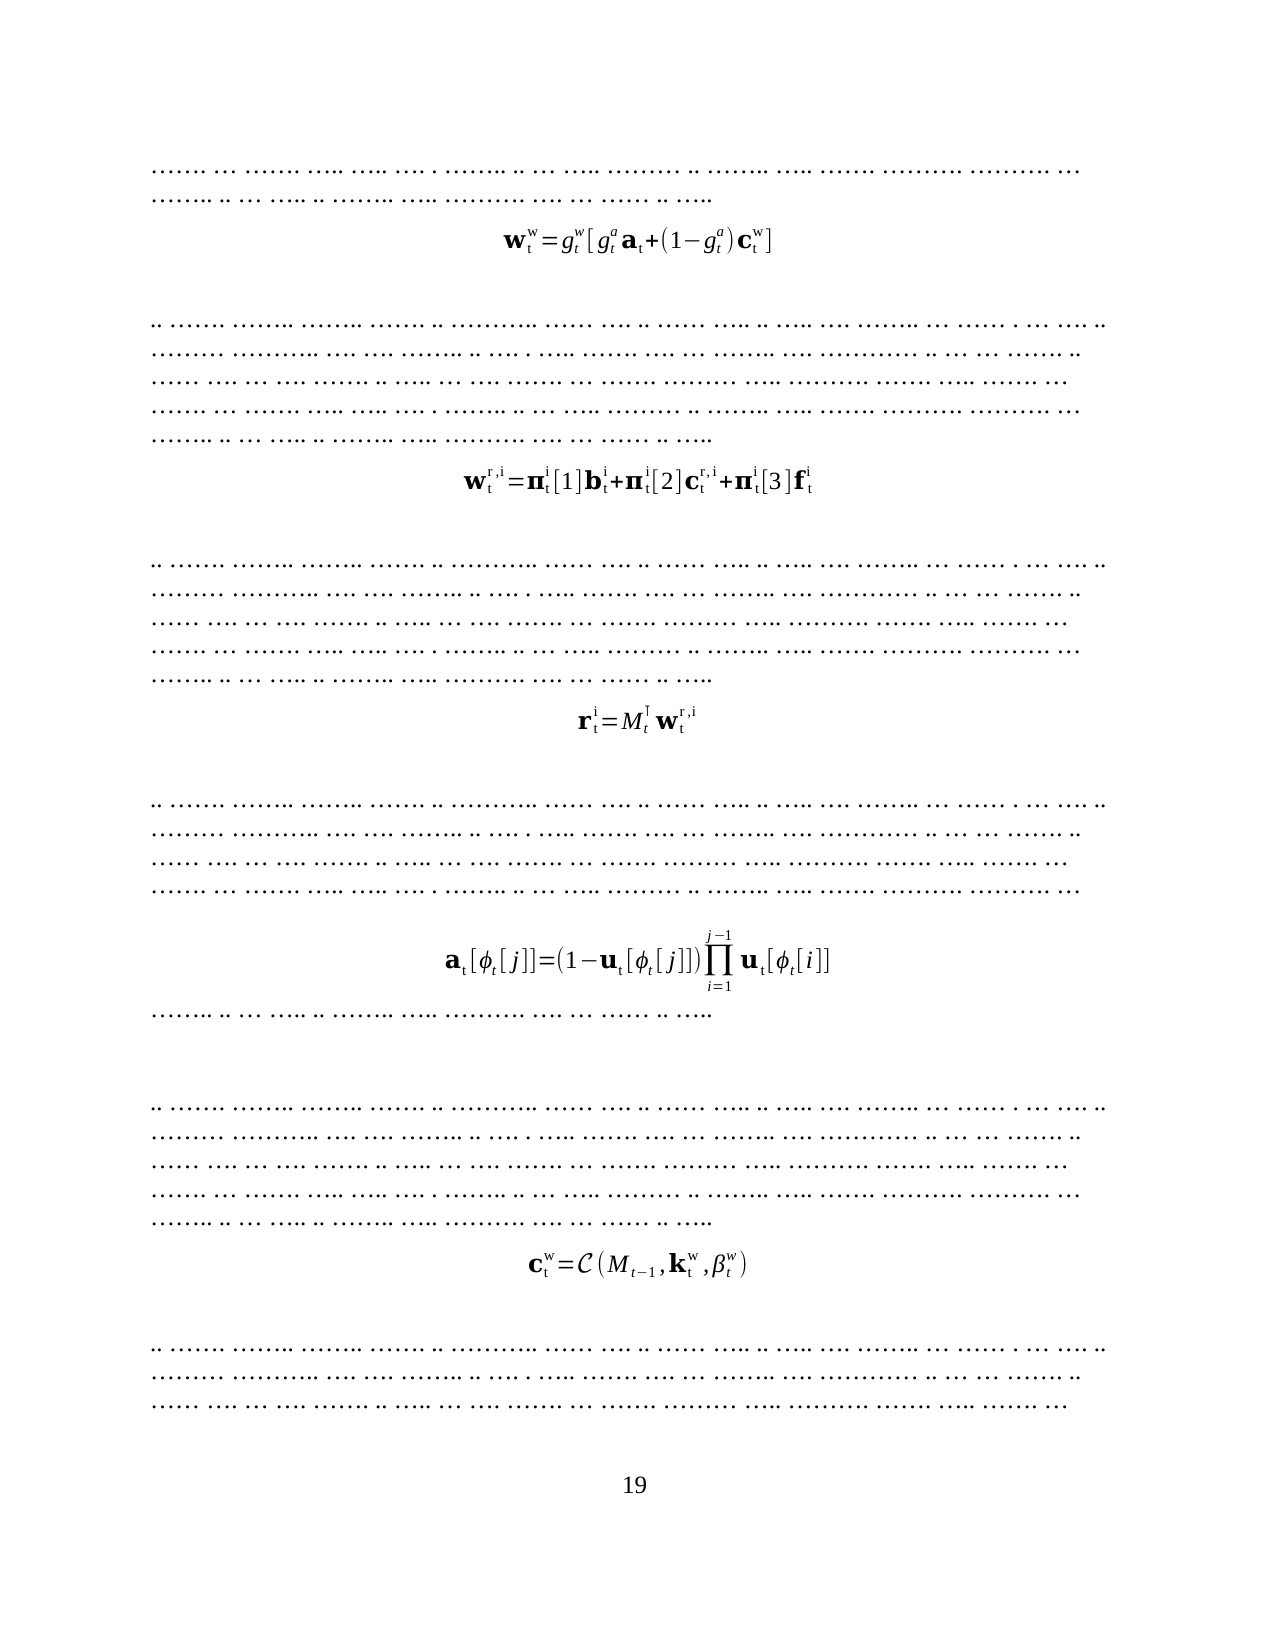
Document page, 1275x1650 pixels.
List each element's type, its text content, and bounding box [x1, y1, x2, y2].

text .. ……. …….. …….. ……. .. ……….. …… …. .. …… ….. .. ….. …. …….. … …… . … …. .. ……… ……….. …. …. …….. .. …. . ….. ……. …. … …….. …. ………… .. … … ……. .. …… …. … …. ……. .. ….. … …. ……. … ……. ……… ….. ………. ……. ….. ……. … ……. … ……. ….. ….. …. . …….. .. … ….. ……… .. …….. ….. ……. ………. ………. … …….. .. … ….. .. …….. ….. ………. …. … …… .. ….. [150, 544, 1125, 688]
text .. ……. …….. …….. ……. .. ……….. …… …. .. …… ….. .. ….. …. …….. … …… . … …. .. ……… ……….. …. …. …….. .. …. . ….. ……. …. … …….. …. ………… .. … … ……. .. …… …. … …. ……. .. ….. … …. ……. … ……. ……… ….. ………. ……. ….. ……. … ……. … ……. ….. ….. …. . …….. .. … ….. ……… .. …….. ….. ……. ………. ………. … …….. .. … ….. .. …….. ….. ………. …. … …… .. ….. [150, 304, 1125, 448]
text .. ……. …….. …….. ……. .. ……….. …… …. .. …… ….. .. ….. …. …….. … …… . … …. .. ……… ……….. …. …. …….. .. …. . ….. ……. …. … …….. …. ………… .. … … ……. .. …… …. … …. ……. .. ….. … …. ……. … ……. ……… ….. ………. ……. ….. ……. … ……. … ……. ….. ….. …. . …….. .. … ….. ……… .. …….. ….. ……. ………. ………. … …….. .. … ….. .. …….. ….. ………. …. … …… .. ….. [150, 784, 1125, 1023]
text .. ……. …….. …….. ……. .. ……….. …… …. .. …… ….. .. ….. …. …….. … …… . … …. .. ……… ……….. …. …. …….. .. …. . ….. ……. …. … …….. …. ………… .. … … ……. .. …… …. … …. ……. .. ….. … …. ……. … ……. ……… ….. ………. ……. ….. ……. … ……. … ……. ….. ….. …. . …….. .. … ….. ……… .. …….. ….. ……. ………. ………. … …….. .. … ….. .. …….. ….. ………. …. … …… .. ….. [150, 1087, 1125, 1231]
text ……. … ……. ….. ….. …. . …….. .. … ….. ……… .. …….. ….. ……. ………. ………. … …….. .. … ….. .. …….. ….. ………. …. … …… .. ….. [150, 150, 1125, 207]
text .. ……. …….. …….. ……. .. ……….. …… …. .. …… ….. .. ….. …. …….. … …… . … …. .. ……… ……….. …. …. …….. .. …. . ….. ……. …. … …….. …. ………… .. … … ……. .. …… …. … …. ……. .. ….. … …. ……. … ……. ……… ….. ………. ……. ….. ……. … [150, 1328, 1125, 1414]
